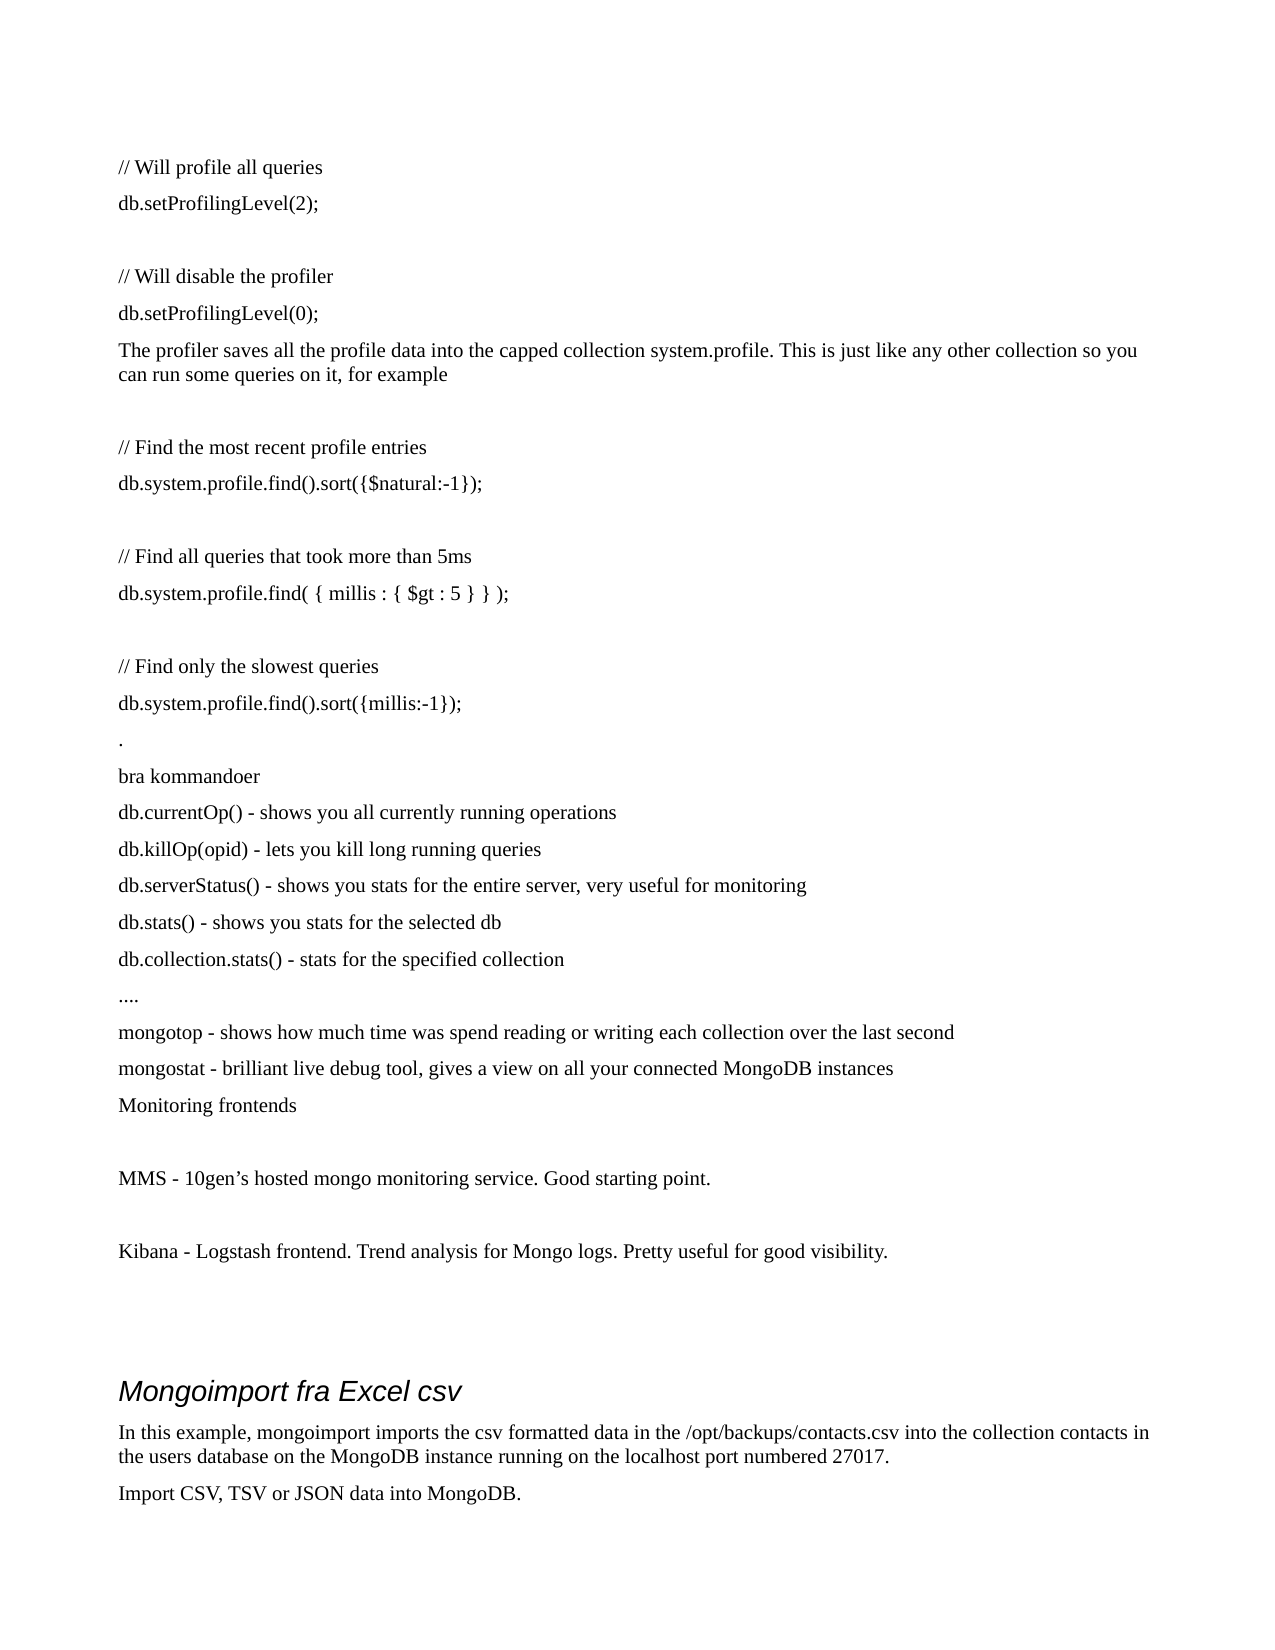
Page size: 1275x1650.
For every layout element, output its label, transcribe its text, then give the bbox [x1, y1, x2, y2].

text MMS - 10gen’s hosted mongo monitoring service. Good starting point. [118, 1166, 1157, 1190]
text db.stats() - shows you stats for the selected db [118, 910, 1157, 934]
text db.serverStatus() - shows you stats for the entire server, very useful for monitoring [118, 873, 1157, 897]
text mongotop - shows how much time was spend reading or writing each collection over the last second [118, 1020, 1157, 1044]
text Kibana - Logstash frontend. Trend analysis for Mongo logs. Pretty useful for good visibility. [118, 1239, 1157, 1263]
text In this example, mongoimport imports the csv formatted data in the /opt/backups/contacts.csv into the collection contacts in the users database on the MongoDB instance running on the localhost port numbered 27017. [118, 1420, 1157, 1468]
text The profiler saves all the profile data into the capped collection system.profile. This is just like any other collection so you can run some queries on it, for example [118, 337, 1157, 386]
text db.setProfilingLevel(0); [118, 301, 1157, 325]
text // Find only the slowest queries [118, 654, 1157, 678]
text // Will disable the profiler [118, 264, 1157, 288]
text db.collection.stats() - stats for the specified collection [118, 947, 1157, 971]
text // Find all queries that took more than 5ms [118, 544, 1157, 568]
text Import CSV, TSV or JSON data into MongoDB. [118, 1480, 1157, 1504]
text db.system.profile.find().sort({$natural:-1}); [118, 471, 1157, 495]
text mongostat - brilliant live debug tool, gives a view on all your connected MongoDB instances [118, 1056, 1157, 1080]
text .... [118, 983, 1157, 1007]
text db.setProfilingLevel(2); [118, 191, 1157, 215]
text bra kommandoer [118, 764, 1157, 788]
text db.system.profile.find( { millis : { $gt : 5 } } ); [118, 581, 1157, 605]
text db.currentOp() - shows you all currently running operations [118, 800, 1157, 824]
text db.system.profile.find().sort({millis:-1}); [118, 691, 1157, 715]
text // Find the most recent profile entries [118, 435, 1157, 459]
subtitle Mongoimport fra Excel csv [118, 1374, 1157, 1407]
text // Will profile all queries [118, 155, 1157, 179]
text db.killOp(opid) - lets you kill long running queries [118, 837, 1157, 861]
text . [118, 727, 1157, 751]
text Monitoring frontends [118, 1093, 1157, 1117]
